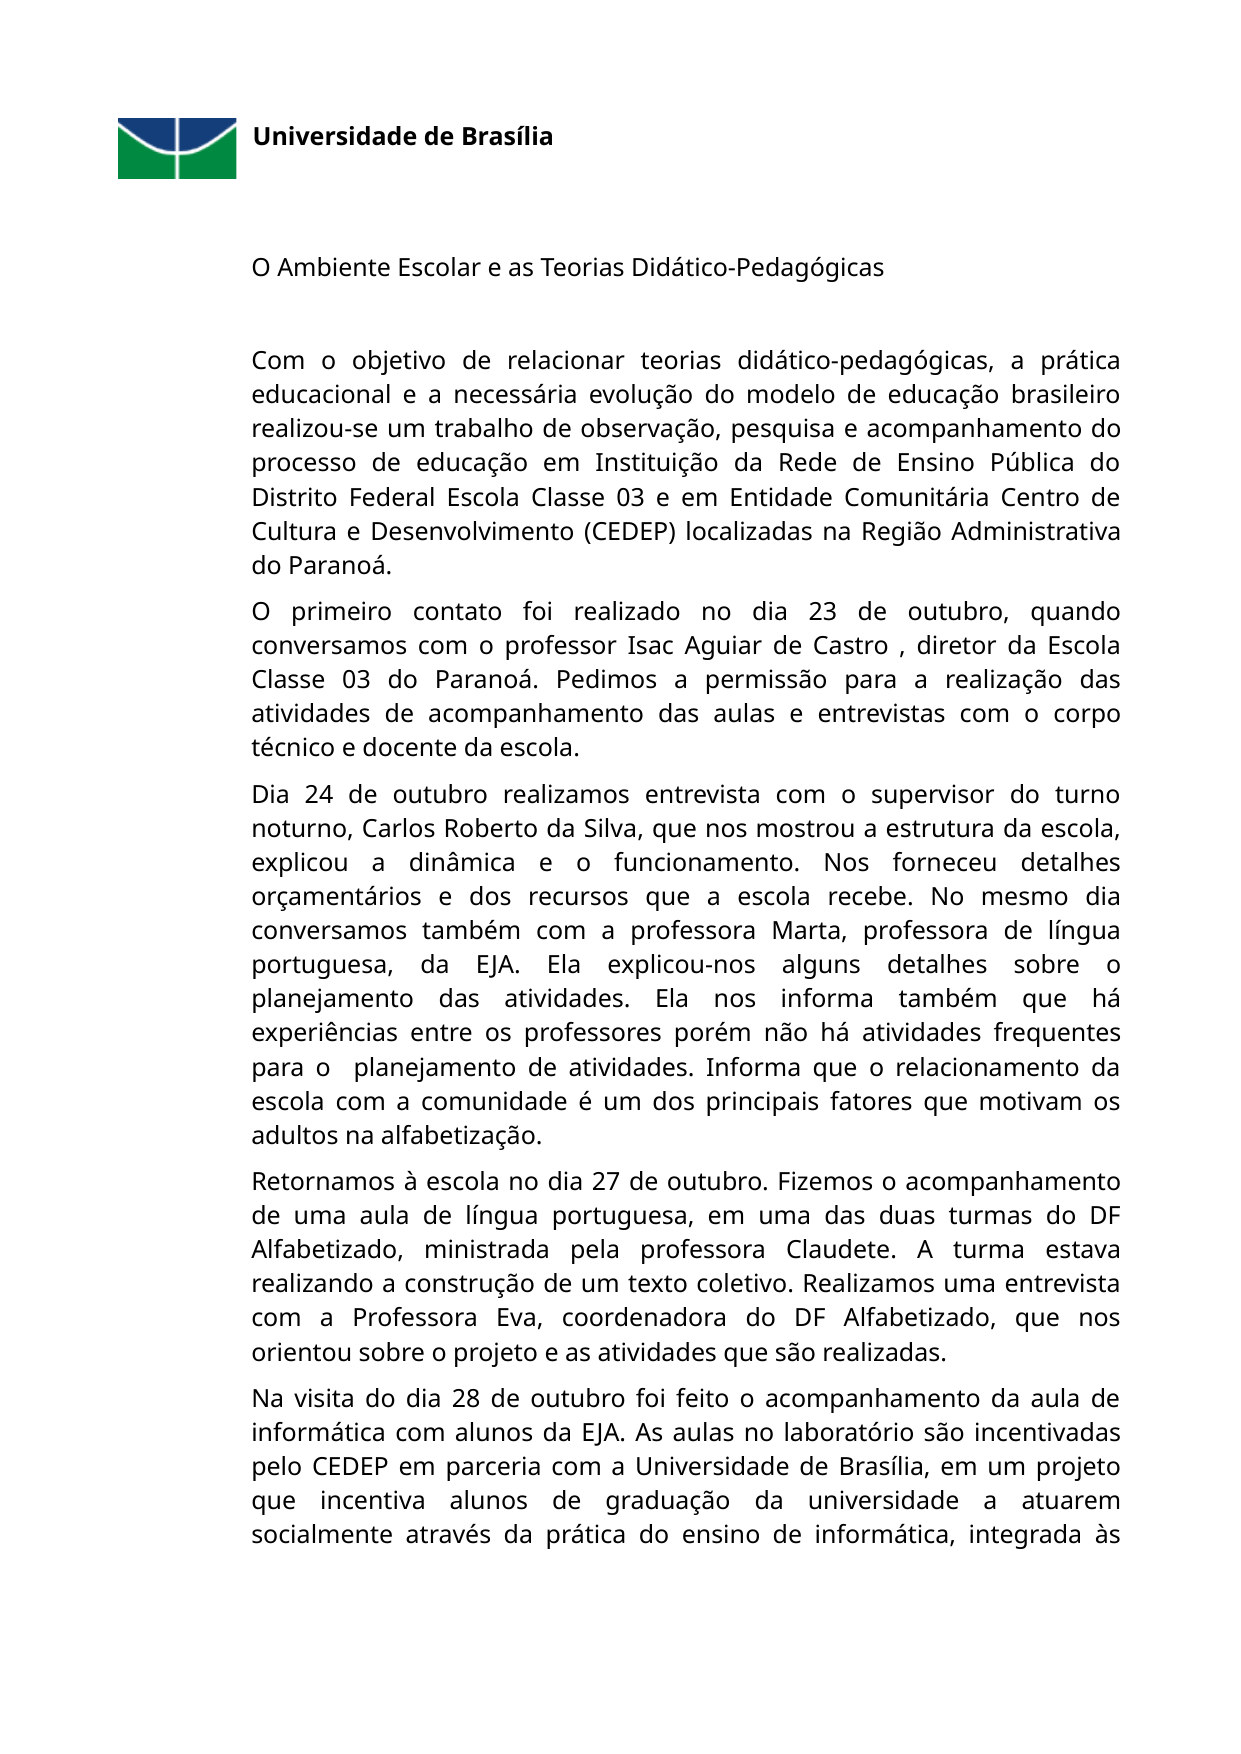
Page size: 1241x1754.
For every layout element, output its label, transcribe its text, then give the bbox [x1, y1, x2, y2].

text Retornamos à escola no dia 27 de outubro. Fizemos o acompanhamento de uma aula de língua portuguesa, em uma das duas turmas do DF Alfabetizado, ministrada pela professora Claudete. A turma estava realizando a construção de um texto coletivo. Realizamos uma entrevista com a Professora Eva, coordenadora do DF Alfabetizado, que nos orientou sobre o projeto e as atividades que são realizadas. [251, 1164, 1122, 1368]
text O primeiro contato foi realizado no dia 23 de outubro, quando conversamos com o professor Isac Aguiar de Castro , diretor da Escola Classe 03 do Paranoá. Pedimos a permissão para a realização das atividades de acompanhamento das aulas e entrevistas com o corpo técnico e docente da escola. [251, 594, 1122, 764]
text Dia 24 de outubro realizamos entrevista com o supervisor do turno noturno, Carlos Roberto da Silva, que nos mostrou a estrutura da escola, explicou a dinâmica e o funcionamento. Nos forneceu detalhes orçamentários e dos recursos que a escola recebe. No mesmo dia conversamos também com a professora Marta, professora de língua portuguesa, da EJA. Ela explicou-nos alguns detalhes sobre o planejamento das atividades. Ela nos informa também que há experiências entre os professores porém não há atividades frequentes para o planejamento de atividades. Informa que o relacionamento da escola com a comunidade é um dos principais fatores que motivam os adultos na alfabetização. [251, 777, 1122, 1151]
picture [118, 118, 237, 179]
text Com o objetivo de relacionar teorias didático-pedagógicas, a prática educacional e a necessária evolução do modelo de educação brasileiro realizou-se um trabalho de observação, pesquisa e acompanhamento do processo de educação em Instituição da Rede de Ensino Pública do Distrito Federal Escola Classe 03 e em Entidade Comunitária Centro de Cultura e Desenvolvimento (CEDEP) localizadas na Região Administrativa do Paranoá. [251, 343, 1122, 581]
text O Ambiente Escolar e as Teorias Didático-Pedagógicas [251, 250, 1122, 284]
text Na visita do dia 28 de outubro foi feito o acompanhamento da aula de informática com alunos da EJA. As aulas no laboratório são incentivadas pelo CEDEP em parceria com a Universidade de Brasília, em um projeto que incentiva alunos de graduação da universidade a atuarem socialmente através da prática do ensino de informática, integrada às [251, 1381, 1122, 1551]
